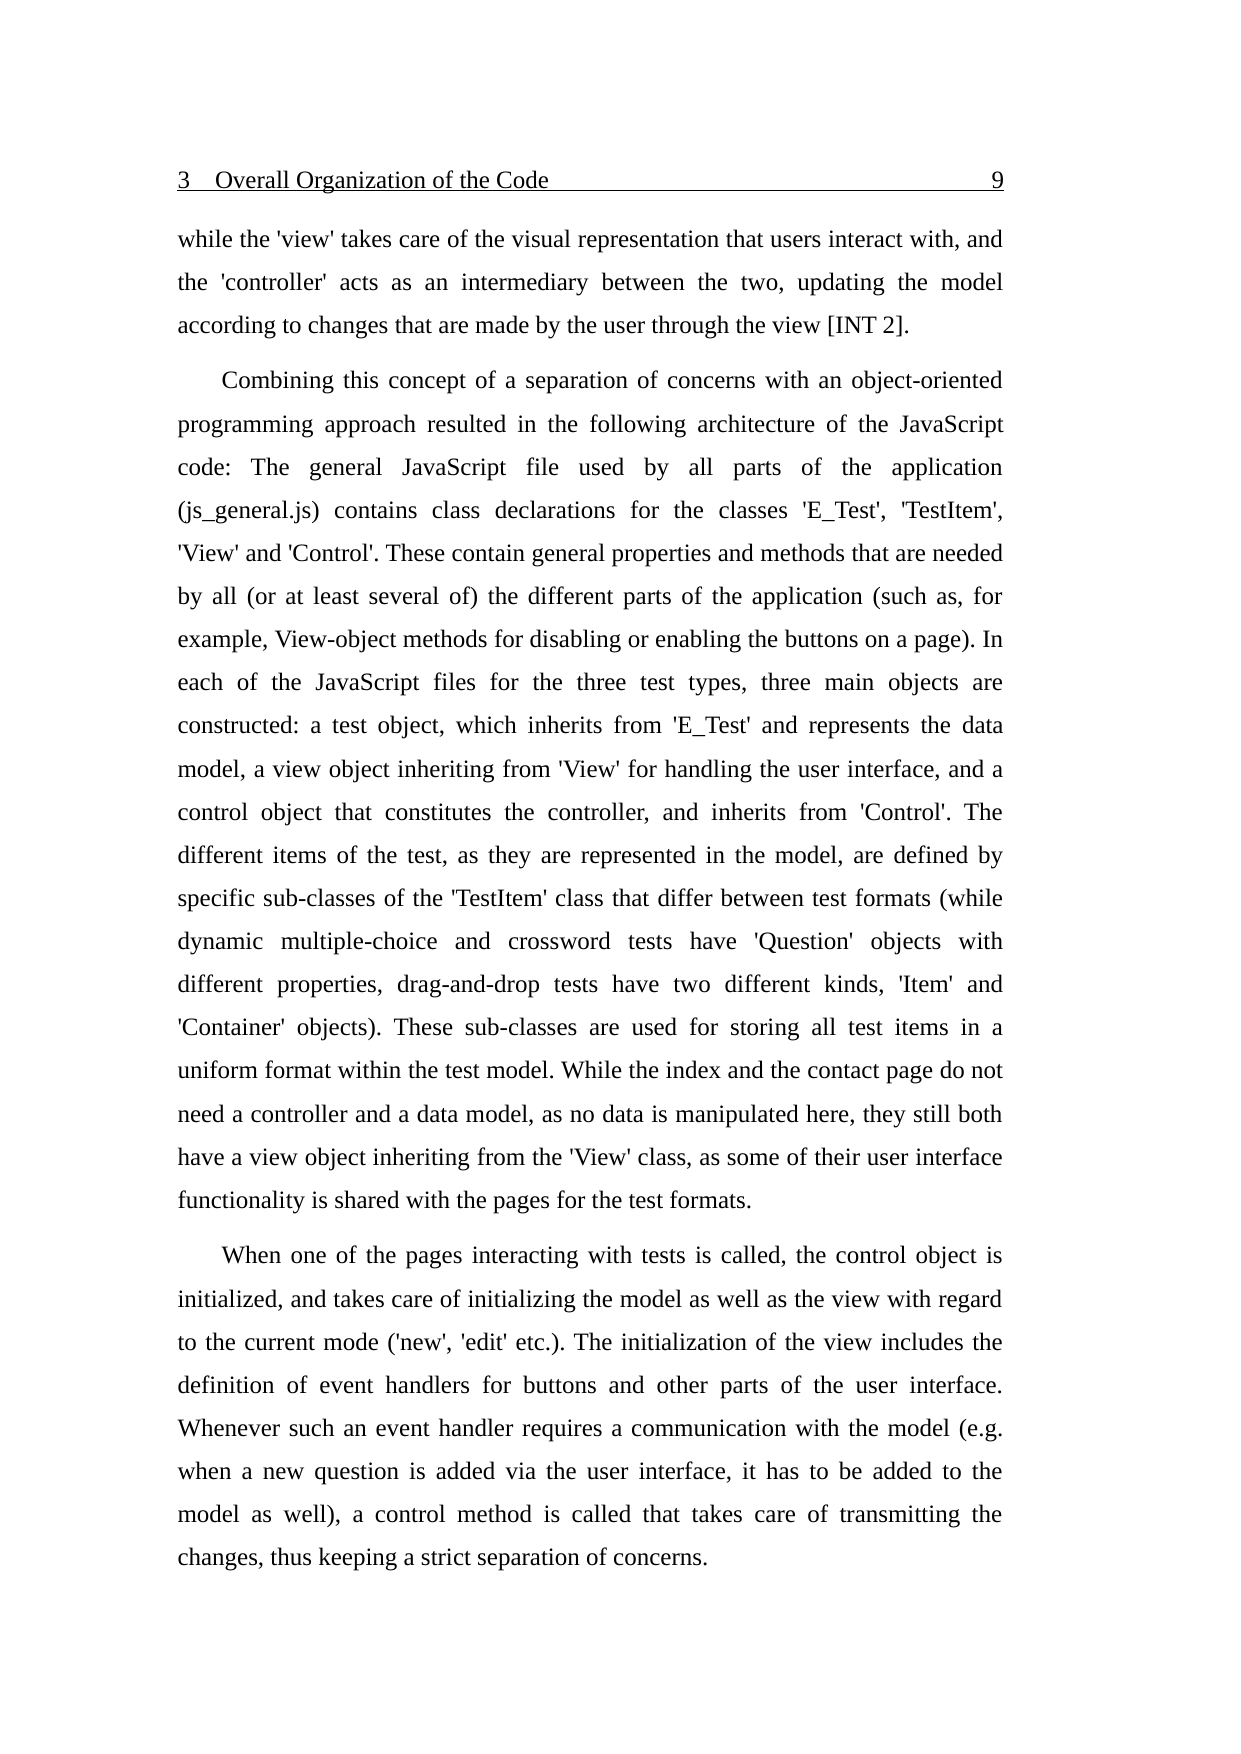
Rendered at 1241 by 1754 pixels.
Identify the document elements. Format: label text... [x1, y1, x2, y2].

text while the 'view' takes care of the visual representation that users interact with, and the 'controller' acts as an intermediary between the two, updating the model according to changes that are made by the user through the view [INT 2]. [177, 224, 1004, 339]
text When one of the pages interacting with tests is called, the control object is initialized, and takes care of initializing the model as well as the view with regard to the current mode ('new', 'edit' etc.). The initialization of the view includes the definition of event handlers for buttons and other parts of the user interface. Whenever such an event handler requires a communication with the model (e.g. when a new question is added via the user interface, it has to be added to the model as well), a control method is called that takes care of transmitting the changes, thus keeping a strict separation of concerns. [177, 1241, 1004, 1571]
text Combining this concept of a separation of concerns with an object-oriented programming approach resulted in the following architecture of the JavaScript code: The general JavaScript file used by all parts of the application (js_general.js) contains class declarations for the classes 'E_Test', 'TestItem', 'View' and 'Control'. These contain general properties and methods that are needed by all (or at least several of) the different parts of the application (such as, for example, View-object methods for disabling or enabling the buttons on a page). In each of the JavaScript files for the three test types, three main objects are constructed: a test object, which inherits from 'E_Test' and represents the data model, a view object inheriting from 'View' for handling the user interface, and a control object that constitutes the controller, and inherits from 'Control'. The different items of the test, as they are represented in the model, are defined by specific sub-classes of the 'TestItem' class that differ between test formats (while dynamic multiple-choice and crossword tests have 'Question' objects with different properties, drag-and-drop tests have two different kinds, 'Item' and 'Container' objects). These sub-classes are used for storing all test items in a uniform format within the test model. While the index and the contact page do not need a controller and a data model, as no data is manipulated here, they still both have a view object inheriting from the 'View' class, as some of their user interface functionality is shared with the pages for the test formats. [177, 366, 1004, 1214]
